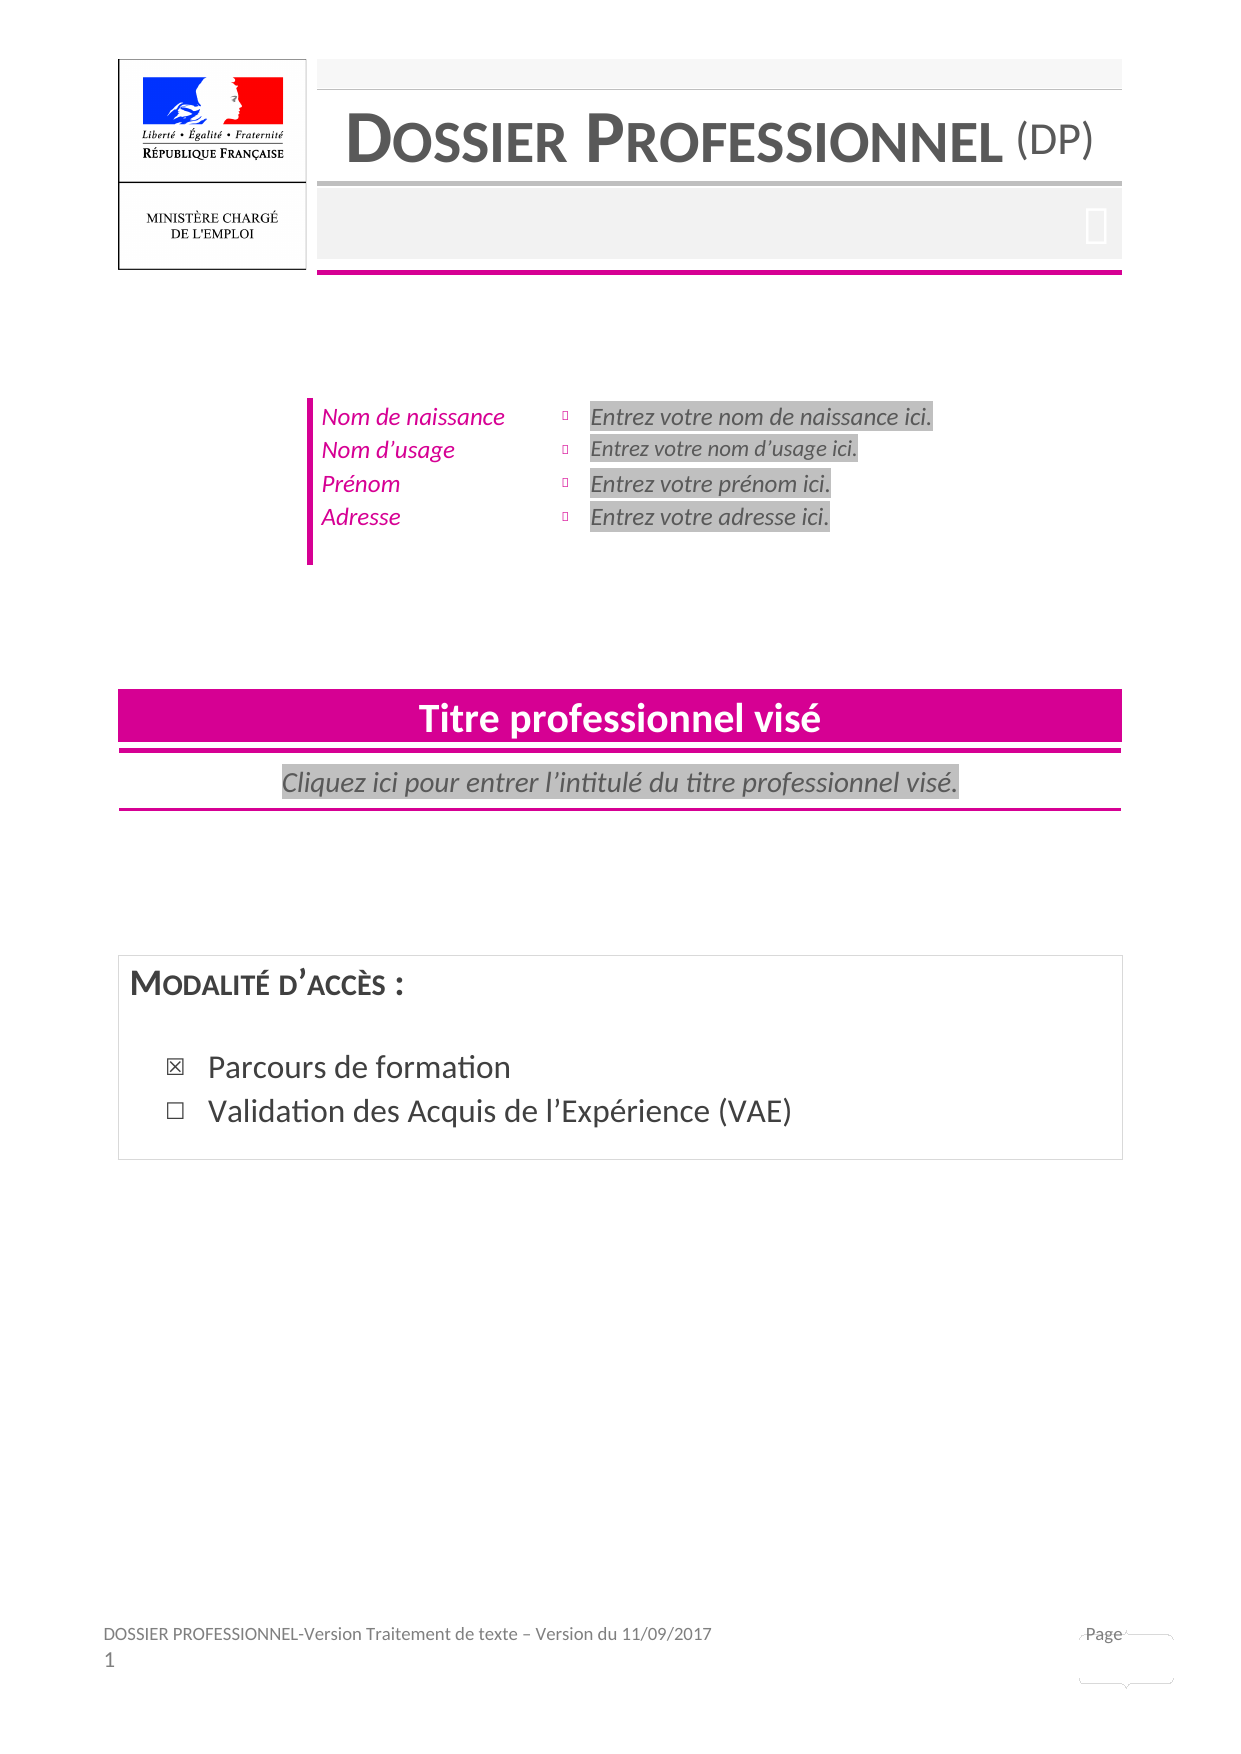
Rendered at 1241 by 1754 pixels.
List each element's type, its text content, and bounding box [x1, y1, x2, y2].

table_cell Adresse [313, 498, 554, 532]
table_cell [313, 532, 554, 565]
table_cell [555, 532, 579, 565]
table_cell Cliquez ici pour entrer l’intitulé du titre professionnel visé. [118, 748, 1122, 807]
table_cell Parcours de formation [197, 1043, 1122, 1087]
table_cell Prénom [313, 465, 554, 498]
table_cell [118, 808, 1122, 955]
table_cell [118, 743, 1122, 748]
table_header [579, 365, 1122, 398]
table_cell  [555, 498, 579, 532]
table_cell Validation des Acquis de l’Expérience (VAE) [197, 1087, 1122, 1131]
table_header Titre professionnel visé [118, 689, 1122, 742]
picture [118, 59, 307, 270]
table_cell Entrez votre nom de naissance ici. [579, 398, 1122, 431]
table_header [555, 365, 579, 398]
table_cell [119, 1131, 1122, 1159]
table_cell  [555, 465, 579, 498]
table_header [310, 365, 554, 398]
table_cell ☒ [119, 1043, 197, 1087]
table_cell Entrez votre nom d’usage ici. [579, 431, 1122, 465]
table_cell Nom d’usage [313, 431, 554, 465]
table_cell  [555, 431, 579, 465]
table_cell Entrez votre adresse ici. [579, 498, 1122, 565]
table_cell [119, 1005, 1122, 1043]
table_cell Nom de naissance [313, 398, 554, 431]
table_cell Entrez votre prénom ici. [579, 465, 1122, 498]
table_cell  [555, 398, 579, 431]
table_cell ☐ [119, 1087, 197, 1131]
table_cell Modalité d’accès : [119, 956, 1122, 1005]
